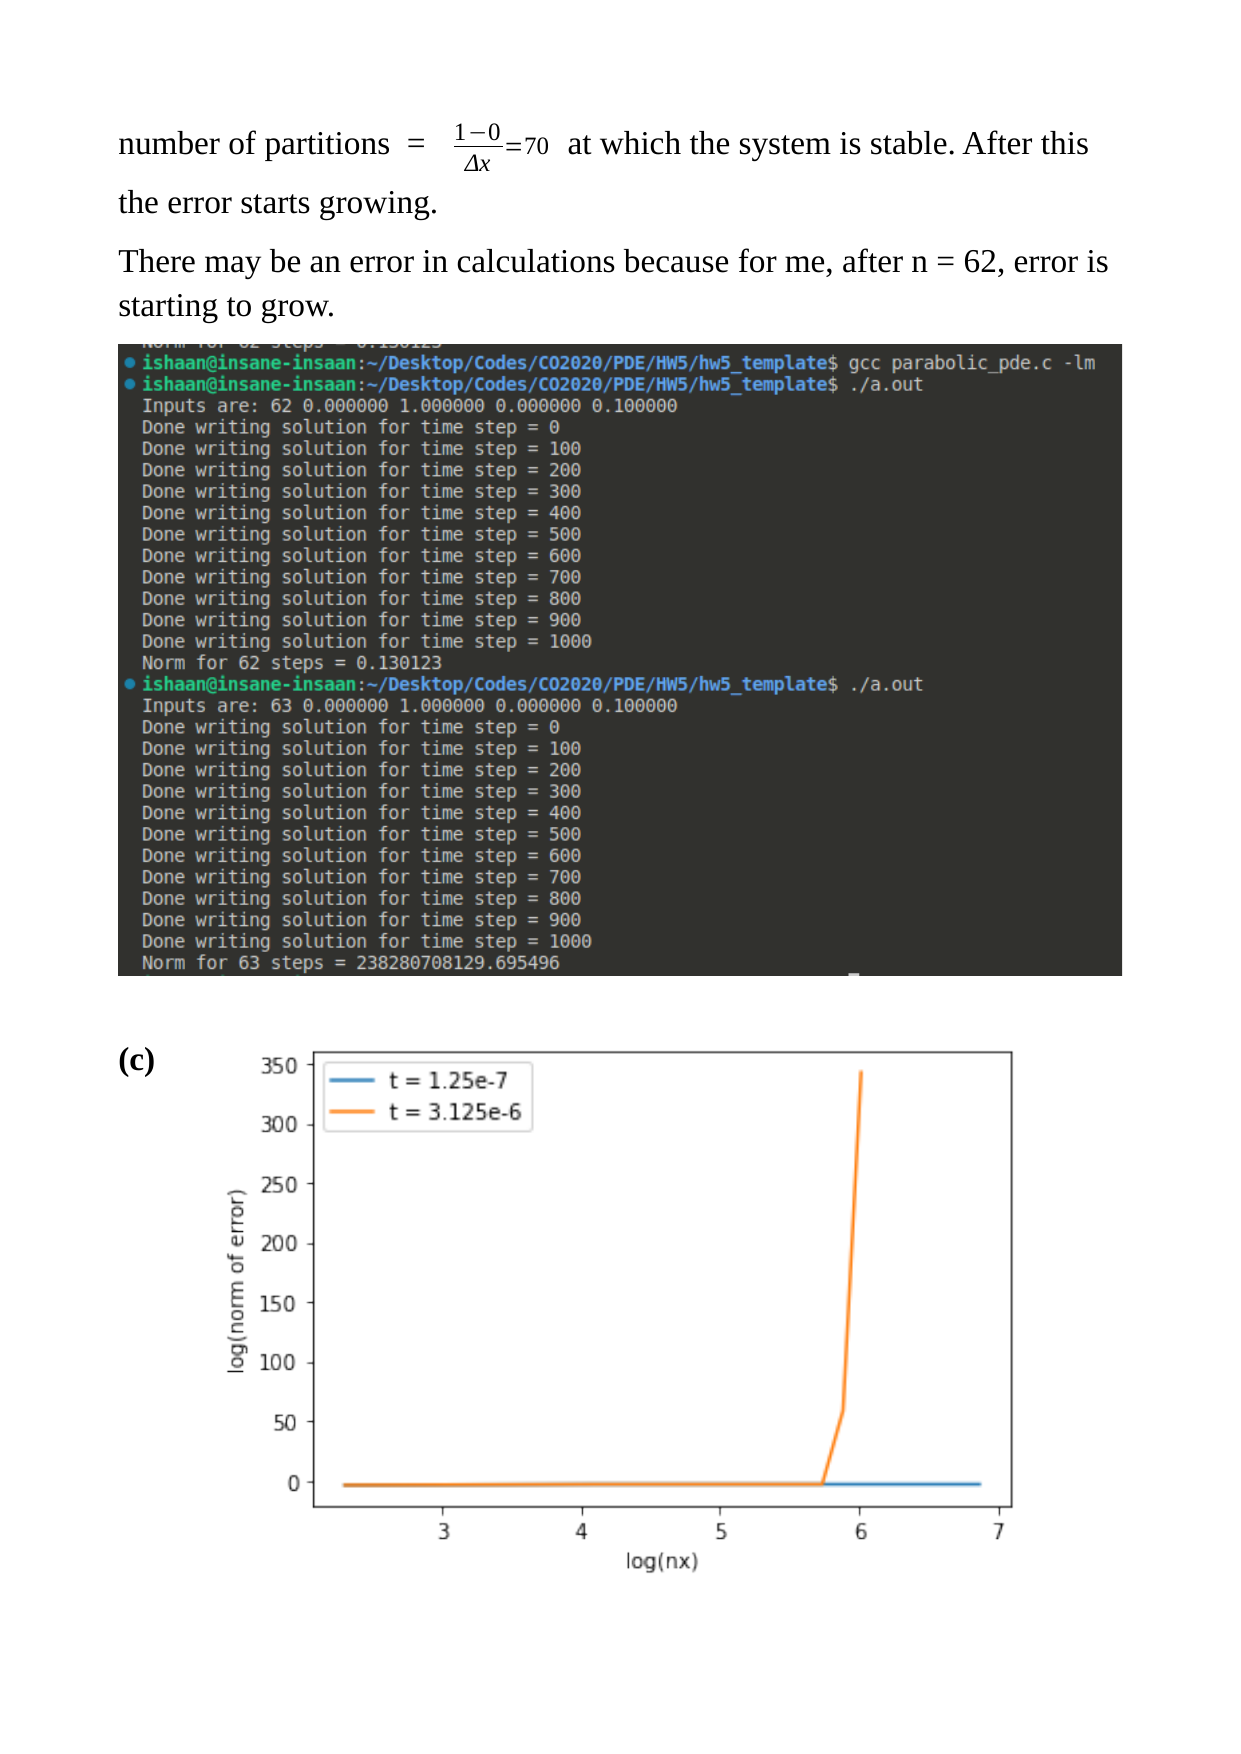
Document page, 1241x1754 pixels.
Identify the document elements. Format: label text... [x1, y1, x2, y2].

text (c) [118, 1039, 215, 1078]
text There may be an error in calculations because for me, after n = 62, error is starting to grow. [118, 241, 1122, 324]
picture [118, 344, 1123, 976]
text [1026, 1039, 1122, 1078]
text number of partitions = at which the system is stable. After this the error starts growing. [118, 118, 1122, 221]
picture [215, 1039, 1026, 1586]
